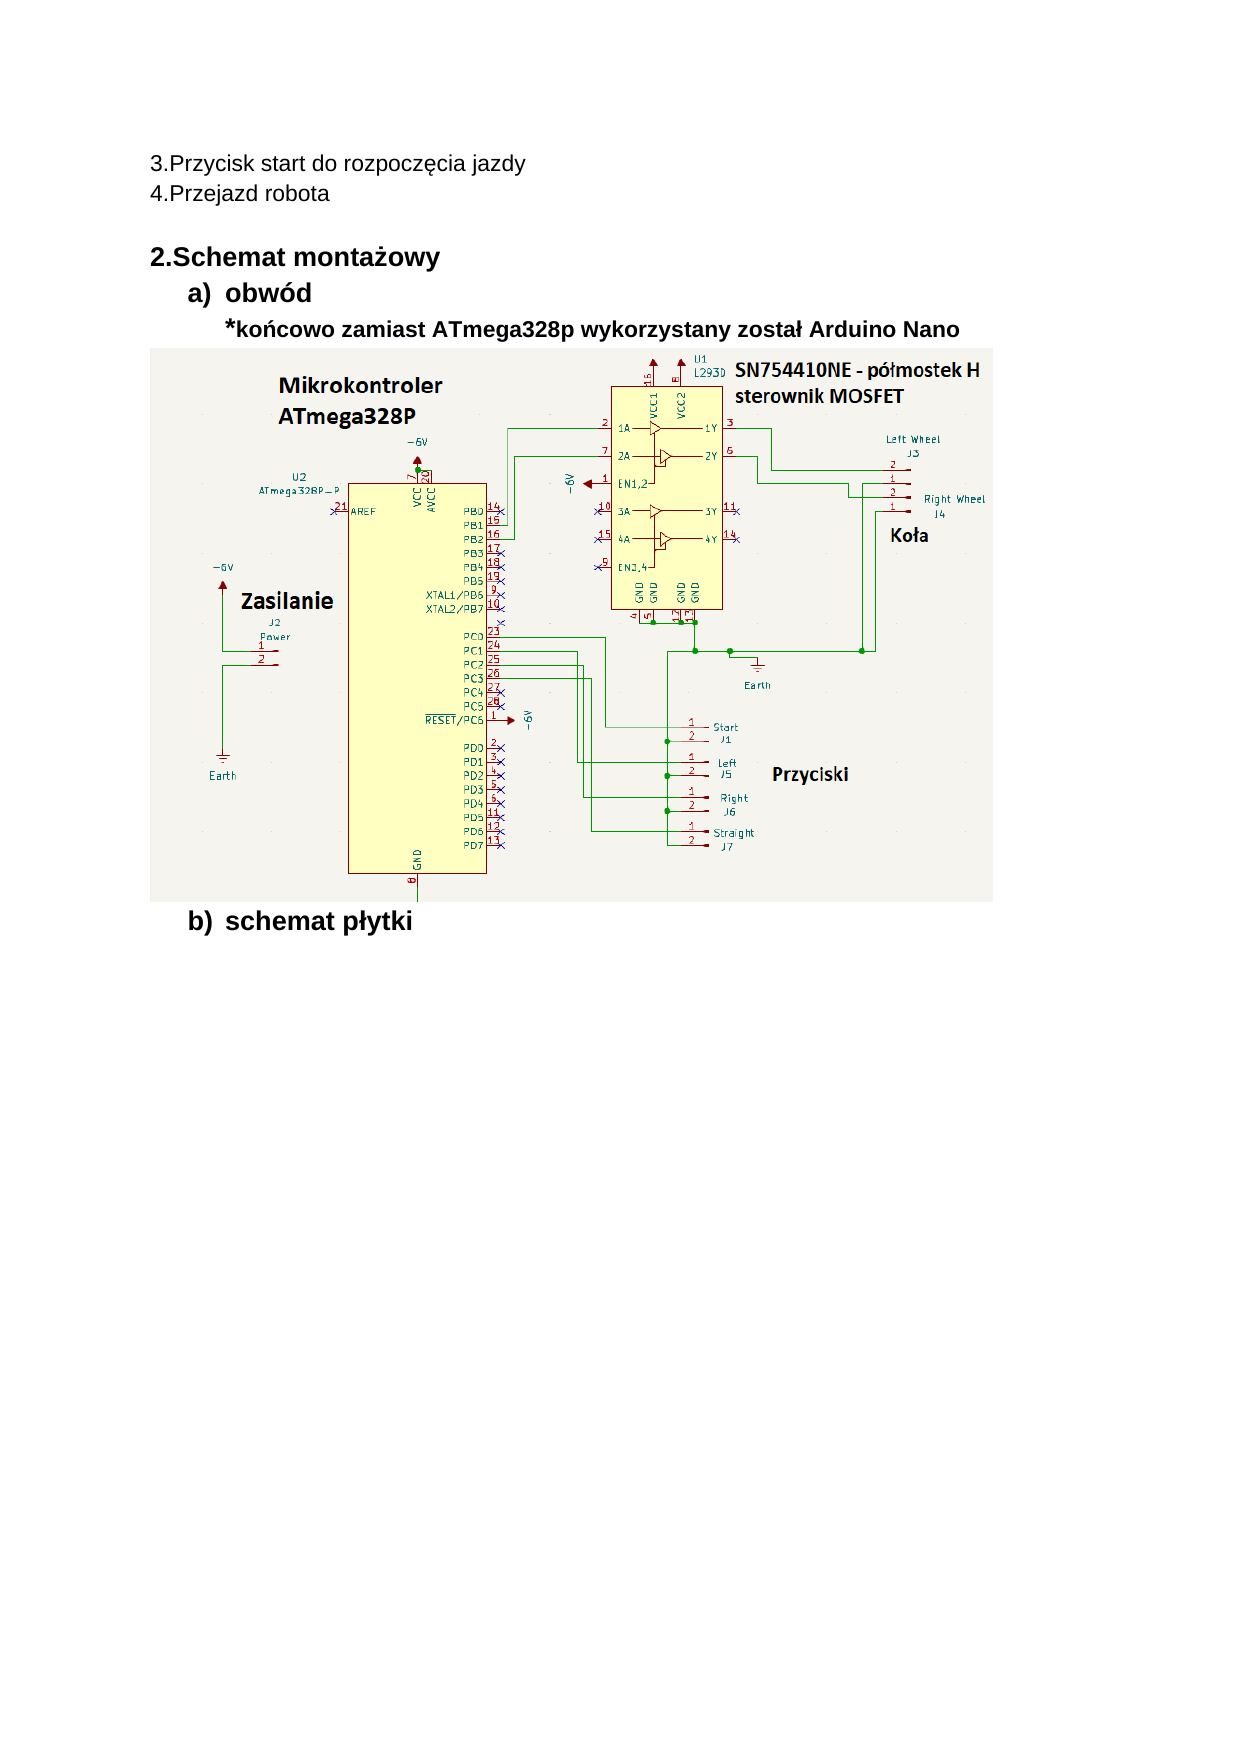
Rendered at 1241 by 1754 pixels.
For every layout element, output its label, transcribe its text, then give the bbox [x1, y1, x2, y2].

list schemat płytki [187, 905, 1090, 937]
text 3.Przycisk start do rozpoczęcia jazdy 4.Przejazd robota [150, 150, 1090, 207]
list obwód *końcowo zamiast ATmega328p wykorzystany został Arduino Nano [187, 277, 1090, 344]
picture [150, 348, 993, 902]
text 2.Schemat montażowy [150, 241, 1090, 272]
